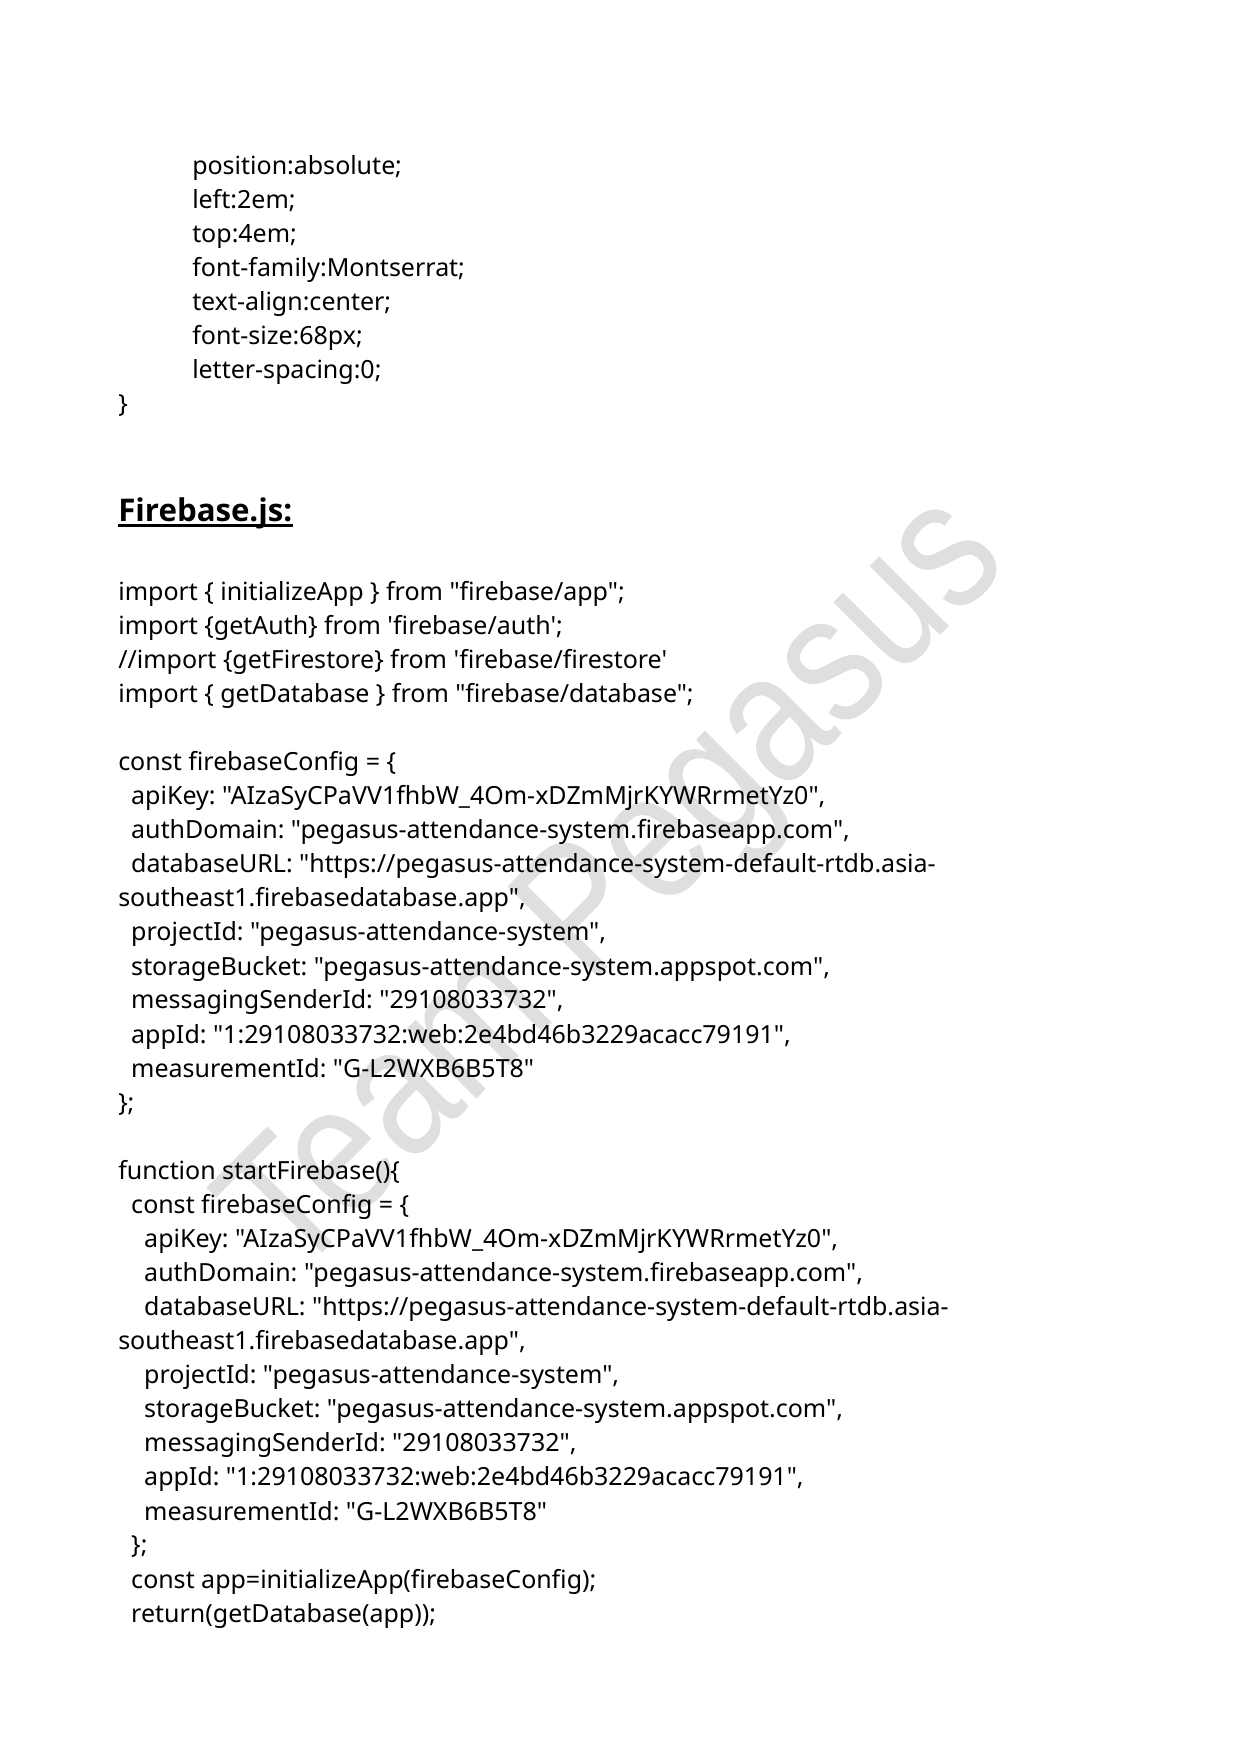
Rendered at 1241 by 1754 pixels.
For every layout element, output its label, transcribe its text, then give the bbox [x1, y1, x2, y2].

text left:2em; [118, 182, 1122, 216]
text databaseURL: "https://pegasus-attendance-system-default-rtdb.asia-southeast1.firebasedatabase.app", [529, 858, 591, 914]
text text-align:center; [118, 284, 1122, 318]
text const firebaseConfig = { [278, 1187, 1122, 1221]
text font-size:68px; [118, 318, 1122, 352]
text measurementId: "G-L2WXB6B5T8" [118, 1493, 1122, 1527]
text appId: "1:29108033732:web:2e4bd46b3229acacc79191", [118, 1459, 1122, 1493]
text const app=initializeApp(firebaseConfig); [118, 1561, 1122, 1595]
text [720, 744, 777, 778]
text appId: "1:29108033732:web:2e4bd46b3229acacc79191", [480, 1016, 1122, 1050]
text import {getAuth} from 'firebase/auth'; [118, 607, 872, 642]
text font-family:Montserrat; [118, 250, 1122, 284]
text [859, 607, 922, 642]
text [799, 744, 1122, 778]
text authDomain: "pegasus-attendance-system.firebaseapp.com", [784, 812, 1122, 846]
text measurementId: "G-L2WXB6B5T8" [118, 1050, 460, 1084]
text projectId: "pegasus-attendance-system", [578, 914, 1122, 948]
text position:absolute; [118, 148, 1122, 182]
text import { getDatabase } from "firebase/database"; [118, 676, 869, 710]
text apiKey: "AIzaSyCPaVV1fhbW_4Om-xDZmMjrKYWRrmetYz0", [684, 778, 746, 812]
text //import {getFirestore} from 'firebase/firestore' [118, 642, 794, 676]
text appId: "1:29108033732:web:2e4bd46b3229acacc79191", [118, 1016, 426, 1050]
text function startFirebase(){ [118, 1152, 240, 1187]
text [929, 607, 1122, 642]
text import { initializeApp } from "firebase/app"; [118, 573, 909, 607]
text letter-spacing:0; [118, 352, 1122, 386]
text function startFirebase(){ [253, 1152, 317, 1187]
text messagingSenderId: "29108033732", [118, 982, 457, 1016]
text apiKey: "AIzaSyCPaVV1fhbW_4Om-xDZmMjrKYWRrmetYz0", [118, 778, 688, 812]
text authDomain: "pegasus-attendance-system.firebaseapp.com", [118, 1255, 1122, 1289]
text authDomain: "pegasus-attendance-system.firebaseapp.com", [118, 812, 620, 846]
text storageBucket: "pegasus-attendance-system.appspot.com", [118, 948, 1122, 982]
text databaseURL: "https://pegasus-attendance-system-default-rtdb.asia-southeast1.firebasedatabase.app", [581, 846, 1122, 914]
text measurementId: "G-L2WXB6B5T8" [448, 1050, 1122, 1084]
text messagingSenderId: "29108033732", [513, 982, 1122, 1016]
text storageBucket: "pegasus-attendance-system.appspot.com", [118, 1391, 1122, 1425]
text top:4em; [118, 216, 1122, 250]
text }; [118, 1527, 1122, 1561]
text [683, 759, 732, 778]
text function startFirebase(){ [332, 1152, 1122, 1187]
text messagingSenderId: "29108033732", [118, 1425, 1122, 1459]
text projectId: "pegasus-attendance-system", [118, 914, 568, 948]
text databaseURL: "https://pegasus-attendance-system-default-rtdb.asia-southeast1.firebasedatabase.app", [118, 1289, 1122, 1357]
text [897, 573, 1122, 607]
text [770, 744, 805, 765]
text appId: "1:29108033732:web:2e4bd46b3229acacc79191", [433, 1016, 493, 1050]
text apiKey: "AIzaSyCPaVV1fhbW_4Om-xDZmMjrKYWRrmetYz0", [754, 778, 1122, 812]
text const firebaseConfig = { [118, 744, 704, 778]
text messagingSenderId: "29108033732", [466, 982, 525, 1016]
text } [118, 386, 1122, 420]
text apiKey: "AIzaSyCPaVV1fhbW_4Om-xDZmMjrKYWRrmetYz0", [118, 1221, 1122, 1255]
text [431, 1084, 1122, 1118]
text projectId: "pegasus-attendance-system", [118, 1357, 1122, 1391]
text }; [118, 1084, 404, 1118]
text return(getDatabase(app)); [118, 1595, 1122, 1629]
text [397, 1091, 431, 1118]
text [800, 642, 1122, 676]
text authDomain: "pegasus-attendance-system.firebaseapp.com", [666, 812, 774, 846]
text const firebaseConfig = { [118, 1187, 289, 1221]
text Firebase.js: [118, 488, 1122, 531]
text [869, 676, 1122, 710]
text databaseURL: "https://pegasus-attendance-system-default-rtdb.asia-southeast1.firebasedatabase.app", [118, 846, 549, 914]
